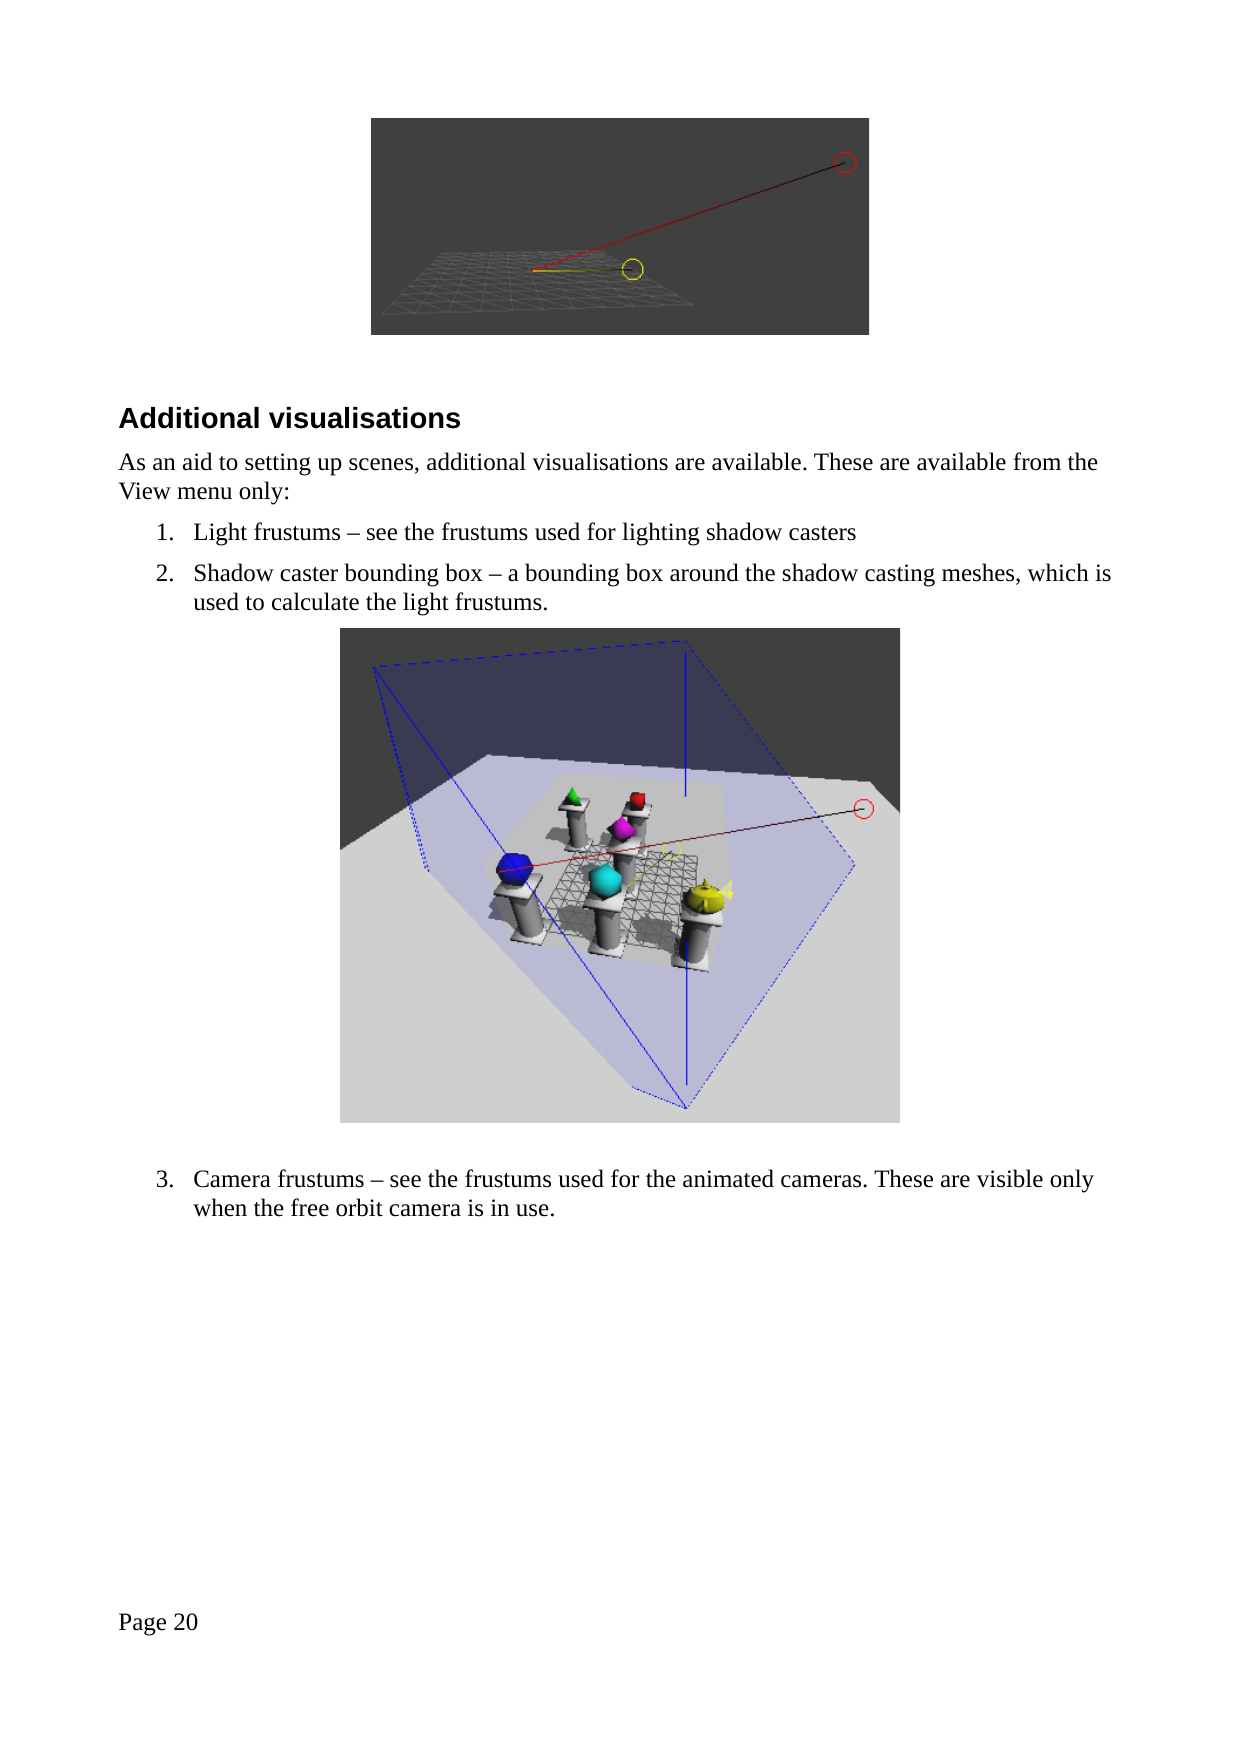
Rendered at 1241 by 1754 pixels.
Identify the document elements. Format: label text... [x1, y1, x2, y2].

subtitle Additional visualisations [118, 401, 1122, 435]
picture [371, 118, 870, 335]
list Camera frustums – see the frustums used for the animated cameras. These are visible only when the free orbit camera is in use. [156, 1164, 1122, 1222]
picture [340, 628, 901, 1123]
text As an aid to setting up scenes, additional visualisations are available. These are available from the View menu only: [118, 447, 1122, 505]
list Shadow caster bounding box – a bounding box around the shadow casting meshes, which is used to calculate the light frustums. [156, 558, 1122, 616]
list Light frustums – see the frustums used for lighting shadow casters [156, 517, 1122, 546]
